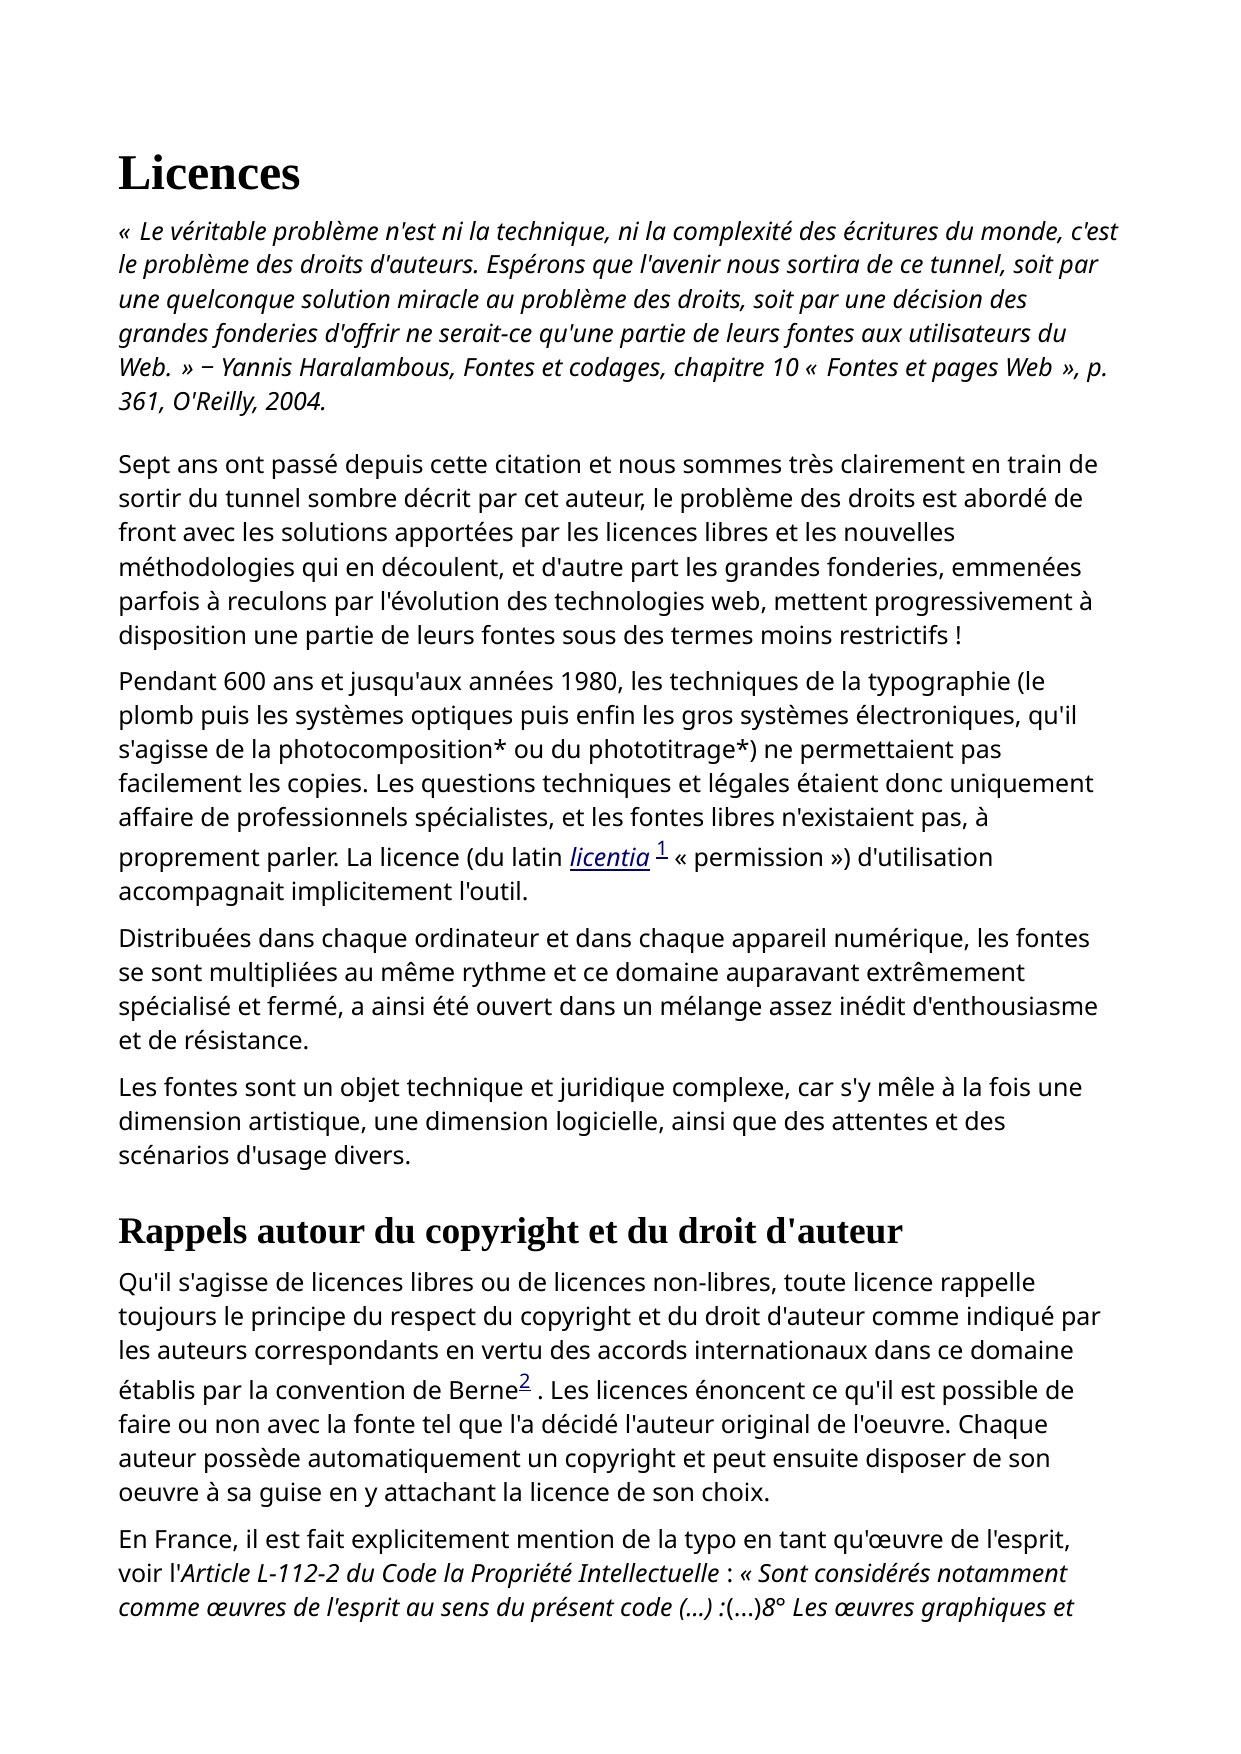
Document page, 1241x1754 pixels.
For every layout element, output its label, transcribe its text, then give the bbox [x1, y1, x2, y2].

subtitle Licences [118, 143, 1122, 201]
text Distribuées dans chaque ordinateur et dans chaque appareil numérique, les fontes se sont multipliées au même rythme et ce domaine auparavant extrêmement spécialisé et fermé, a ainsi été ouvert dans un mélange assez inédit d'enthousiasme et de résistance. [118, 921, 1122, 1057]
text Qu'il s'agisse de licences libres ou de licences non-libres, toute licence rappelle toujours le principe du respect du copyright et du droit d'auteur comme indiqué par les auteurs correspondants en vertu des accords internationaux dans ce domaine établis par la convention de Berne2 . Les licences énoncent ce qu'il est possible de faire ou non avec la fonte tel que l'a décidé l'auteur original de l'oeuvre. Chaque auteur possède automatiquement un copyright et peut ensuite disposer de son oeuvre à sa guise en y attachant la licence de son choix. [118, 1264, 1122, 1509]
text « Le véritable problème n'est ni la technique, ni la complexité des écritures du monde, c'est le problème des droits d'auteurs. Espérons que l'avenir nous sortira de ce tunnel, soit par une quelconque solution miracle au problème des droits, soit par une décision des grandes fonderies d'offrir ne serait-ce qu'une partie de leurs fontes aux utilisateurs du Web. » ‒ Yannis Haralambous, Fontes et codages, chapitre 10 « Fontes et pages Web », p. 361, O'Reilly, 2004. [118, 213, 1122, 417]
text En France, il est fait explicitement mention de la typo en tant qu'œuvre de l'esprit, voir l'Article L-112-2 du Code la Propriété Intellectuelle : « Sont considérés notamment comme œuvres de l'esprit au sens du présent code (...) :(...)8° Les œuvres graphiques et [118, 1521, 1122, 1623]
text Les fontes sont un objet technique et juridique complexe, car s'y mêle à la fois une dimension artistique, une dimension logicielle, ainsi que des attentes et des scénarios d'usage divers. [118, 1069, 1122, 1171]
subtitle Rappels autour du copyright et du droit d'auteur [118, 1209, 1122, 1252]
text Sept ans ont passé depuis cette citation et nous sommes très clairement en train de sortir du tunnel sombre décrit par cet auteur, le problème des droits est abordé de front avec les solutions apportées par les licences libres et les nouvelles méthodologies qui en découlent, et d'autre part les grandes fonderies, emmenées parfois à reculons par l'évolution des technologies web, mettent progressivement à disposition une partie de leurs fontes sous des termes moins restrictifs ! [118, 447, 1122, 651]
text Pendant 600 ans et jusqu'aux années 1980, les techniques de la typographie (le plomb puis les systèmes optiques puis enfin les gros systèmes électroniques, qu'il s'agisse de la photocomposition* ou du phototitrage*) ne permettaient pas facilement les copies. Les questions techniques et légales étaient donc uniquement affaire de professionnels spécialistes, et les fontes libres n'existaient pas, à proprement parler. La licence (du latin licentia 1 « permission ») d'utilisation accompagnait implicitement l'outil. [118, 664, 1122, 908]
